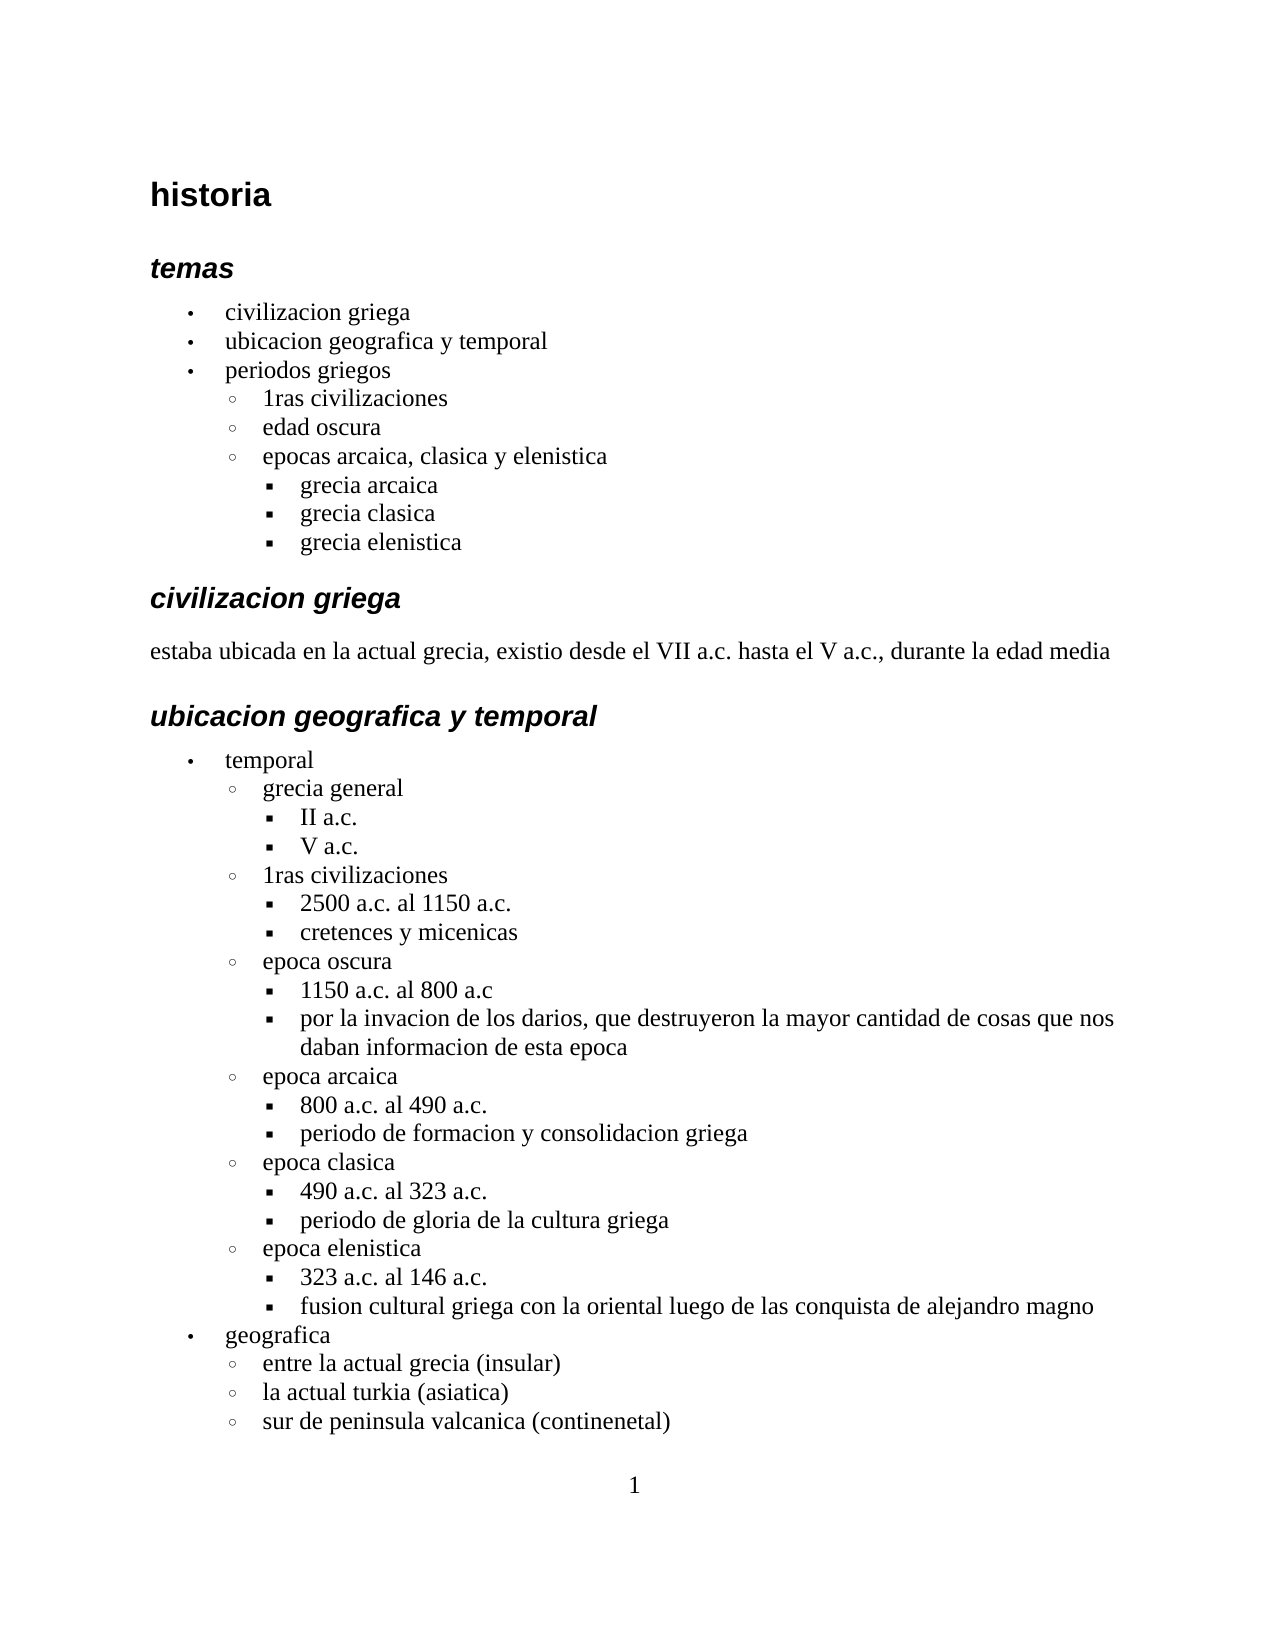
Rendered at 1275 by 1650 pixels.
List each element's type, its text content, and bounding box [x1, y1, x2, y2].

list grecia clasica [262, 498, 1125, 527]
list ubicacion geografica y temporal [187, 326, 1125, 355]
list 323 a.c. al 146 a.c. [262, 1262, 1125, 1291]
subtitle historia [150, 175, 1125, 214]
list epoca arcaica [225, 1061, 1125, 1090]
list 490 a.c. al 323 a.c. [262, 1176, 1125, 1205]
list grecia general [225, 773, 1125, 802]
list 1150 a.c. al 800 a.c [262, 975, 1125, 1003]
list temporal [187, 745, 1125, 773]
list sur de peninsula valcanica (continenetal) [225, 1406, 1125, 1435]
subtitle civilizacion griega [150, 581, 1125, 614]
list epoca oscura [225, 946, 1125, 975]
list 2500 a.c. al 1150 a.c. [262, 888, 1125, 917]
list grecia arcaica [262, 470, 1125, 498]
subtitle ubicacion geografica y temporal [150, 699, 1125, 732]
list epoca elenistica [225, 1233, 1125, 1262]
list geografica [187, 1320, 1125, 1348]
list epoca clasica [225, 1147, 1125, 1176]
list 1ras civilizaciones [225, 860, 1125, 888]
list periodo de formacion y consolidacion griega [262, 1118, 1125, 1147]
list entre la actual grecia (insular) [225, 1348, 1125, 1377]
list periodos griegos [187, 355, 1125, 383]
list por la invacion de los darios, que destruyeron la mayor cantidad de cosas que nos daban informacion de esta epoca [262, 1003, 1125, 1061]
list 1ras civilizaciones [225, 383, 1125, 412]
list fusion cultural griega con la oriental luego de las conquista de alejandro magno [262, 1291, 1125, 1320]
list 800 a.c. al 490 a.c. [262, 1090, 1125, 1118]
list epocas arcaica, clasica y elenistica [225, 441, 1125, 470]
subtitle temas [150, 251, 1125, 285]
list la actual turkia (asiatica) [225, 1377, 1125, 1406]
list periodo de gloria de la cultura griega [262, 1205, 1125, 1233]
list cretences y micenicas [262, 917, 1125, 946]
text estaba ubicada en la actual grecia, existio desde el VII a.c. hasta el V a.c., durante la edad media [150, 636, 1125, 665]
list edad oscura [225, 412, 1125, 441]
list civilizacion griega [187, 297, 1125, 326]
list grecia elenistica [262, 527, 1125, 556]
list V a.c. [262, 831, 1125, 860]
list II a.c. [262, 802, 1125, 831]
